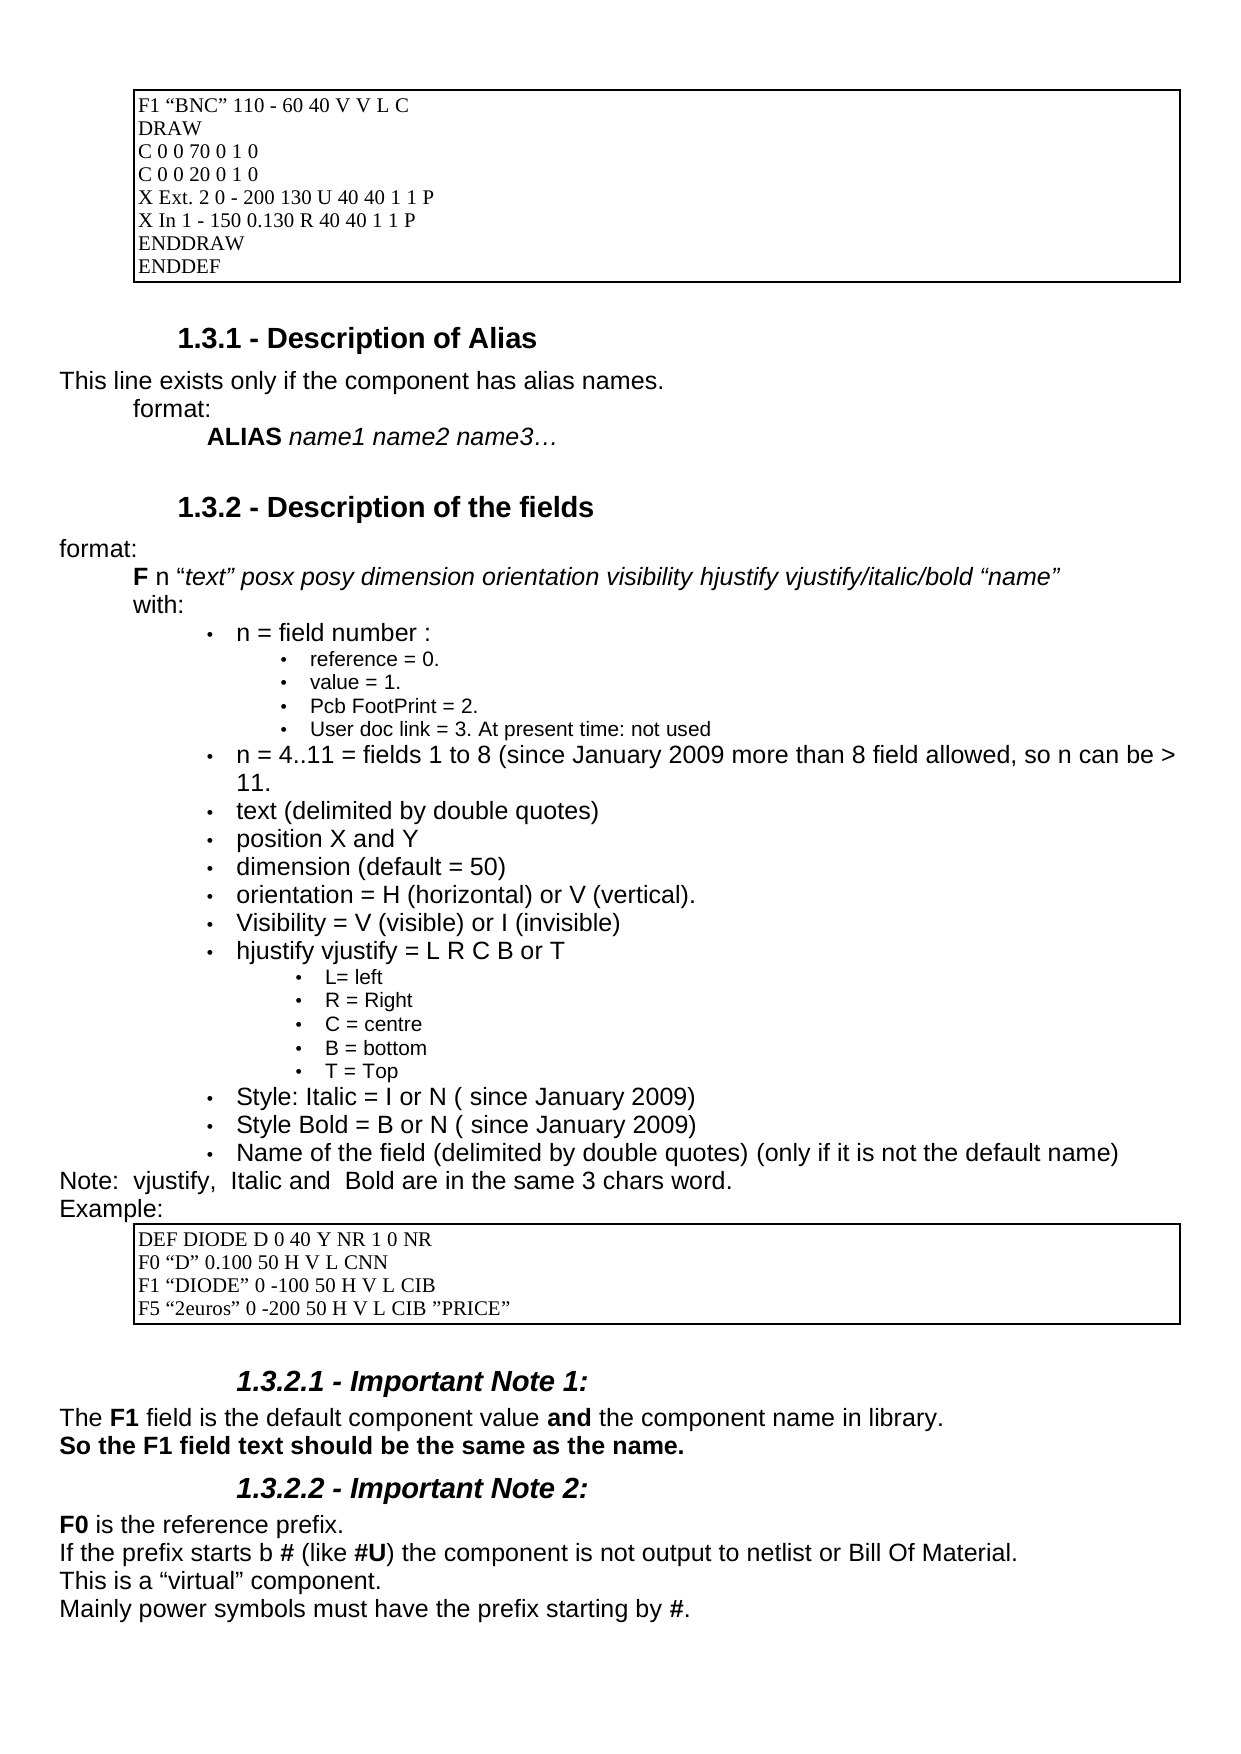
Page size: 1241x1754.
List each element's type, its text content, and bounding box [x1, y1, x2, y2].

list Style: Italic = I or N ( since January 2009) [207, 1083, 1181, 1111]
text C 0 0 70 0 1 0 [135, 134, 1179, 158]
list orientation = H (horizontal) or V (vertical). [207, 881, 1181, 909]
text F1 “BNC” 110 - 60 40 V V L C [135, 91, 1179, 112]
text ENDDEF [135, 250, 1179, 281]
list T = Top [295, 1059, 1181, 1083]
text F1 “DIODE” 0 -100 50 H V L CIB [135, 1269, 1179, 1292]
list n = 4..11 = fields 1 to 8 (since January 2009 more than 8 field allowed, so n can be > 11. [207, 741, 1181, 797]
text F0 is the reference prefix. [59, 1511, 1181, 1539]
list n = field number : [207, 619, 1181, 647]
list position X and Y [207, 825, 1181, 853]
list reference = 0. [280, 647, 1181, 671]
text format: [133, 395, 1181, 423]
text Example: [59, 1195, 1181, 1223]
text DRAW [135, 112, 1179, 134]
text This is a “virtual” component. [59, 1567, 1181, 1595]
list Pcb FootPrint = 2. [280, 694, 1181, 718]
list Visibility = V (visible) or I (invisible) [207, 909, 1181, 937]
text ENDDRAW [135, 227, 1179, 250]
subtitle Important Note 1: [236, 1365, 1181, 1397]
subtitle Important Note 2: [236, 1472, 1181, 1504]
text X In 1 - 150 0.130 R 40 40 1 1 P [135, 204, 1179, 227]
text DEF DIODE D 0 40 Y NR 1 0 NR [135, 1225, 1179, 1246]
list hjustify vjustify = L R C B or T [207, 937, 1181, 965]
list dimension (default = 50) [207, 853, 1181, 881]
list Name of the field (delimited by double quotes) (only if it is not the default name) [207, 1139, 1181, 1167]
text Note: vjustify, Italic and Bold are in the same 3 chars word. [59, 1167, 1181, 1195]
text The F1 field is the default component value and the component name in library. [59, 1404, 1181, 1432]
text F5 “2euros” 0 -200 50 H V L CIB ”PRICE” [135, 1292, 1179, 1323]
text This line exists only if the component has alias names. [59, 367, 1181, 395]
text format: [59, 535, 1181, 563]
list Style Bold = B or N ( since January 2009) [207, 1111, 1181, 1139]
text If the prefix starts b # (like #U) the component is not output to netlist or Bill Of Material. [59, 1539, 1181, 1567]
subtitle Description of Alias [177, 322, 1181, 355]
text F n “text” posx posy dimension orientation visibility hjustify vjustify/italic/bold “name” [133, 563, 1181, 591]
list User doc link = 3. At present time: not used [280, 718, 1181, 741]
text C 0 0 20 0 1 0 [135, 158, 1179, 181]
list L= left [295, 965, 1181, 989]
text ALIAS name1 name2 name3… [207, 423, 1181, 451]
text F0 “D” 0.100 50 H V L CNN [135, 1246, 1179, 1269]
text with: [133, 591, 1181, 619]
list R = Right [295, 989, 1181, 1012]
list text (delimited by double quotes) [207, 797, 1181, 825]
text X Ext. 2 0 - 200 130 U 40 40 1 1 P [135, 181, 1179, 204]
text Mainly power symbols must have the prefix starting by #. [59, 1595, 1181, 1623]
subtitle Description of the fields [177, 491, 1181, 523]
text So the F1 field text should be the same as the name. [59, 1432, 1181, 1460]
list C = centre [295, 1012, 1181, 1036]
list B = bottom [295, 1036, 1181, 1059]
list value = 1. [280, 671, 1181, 694]
